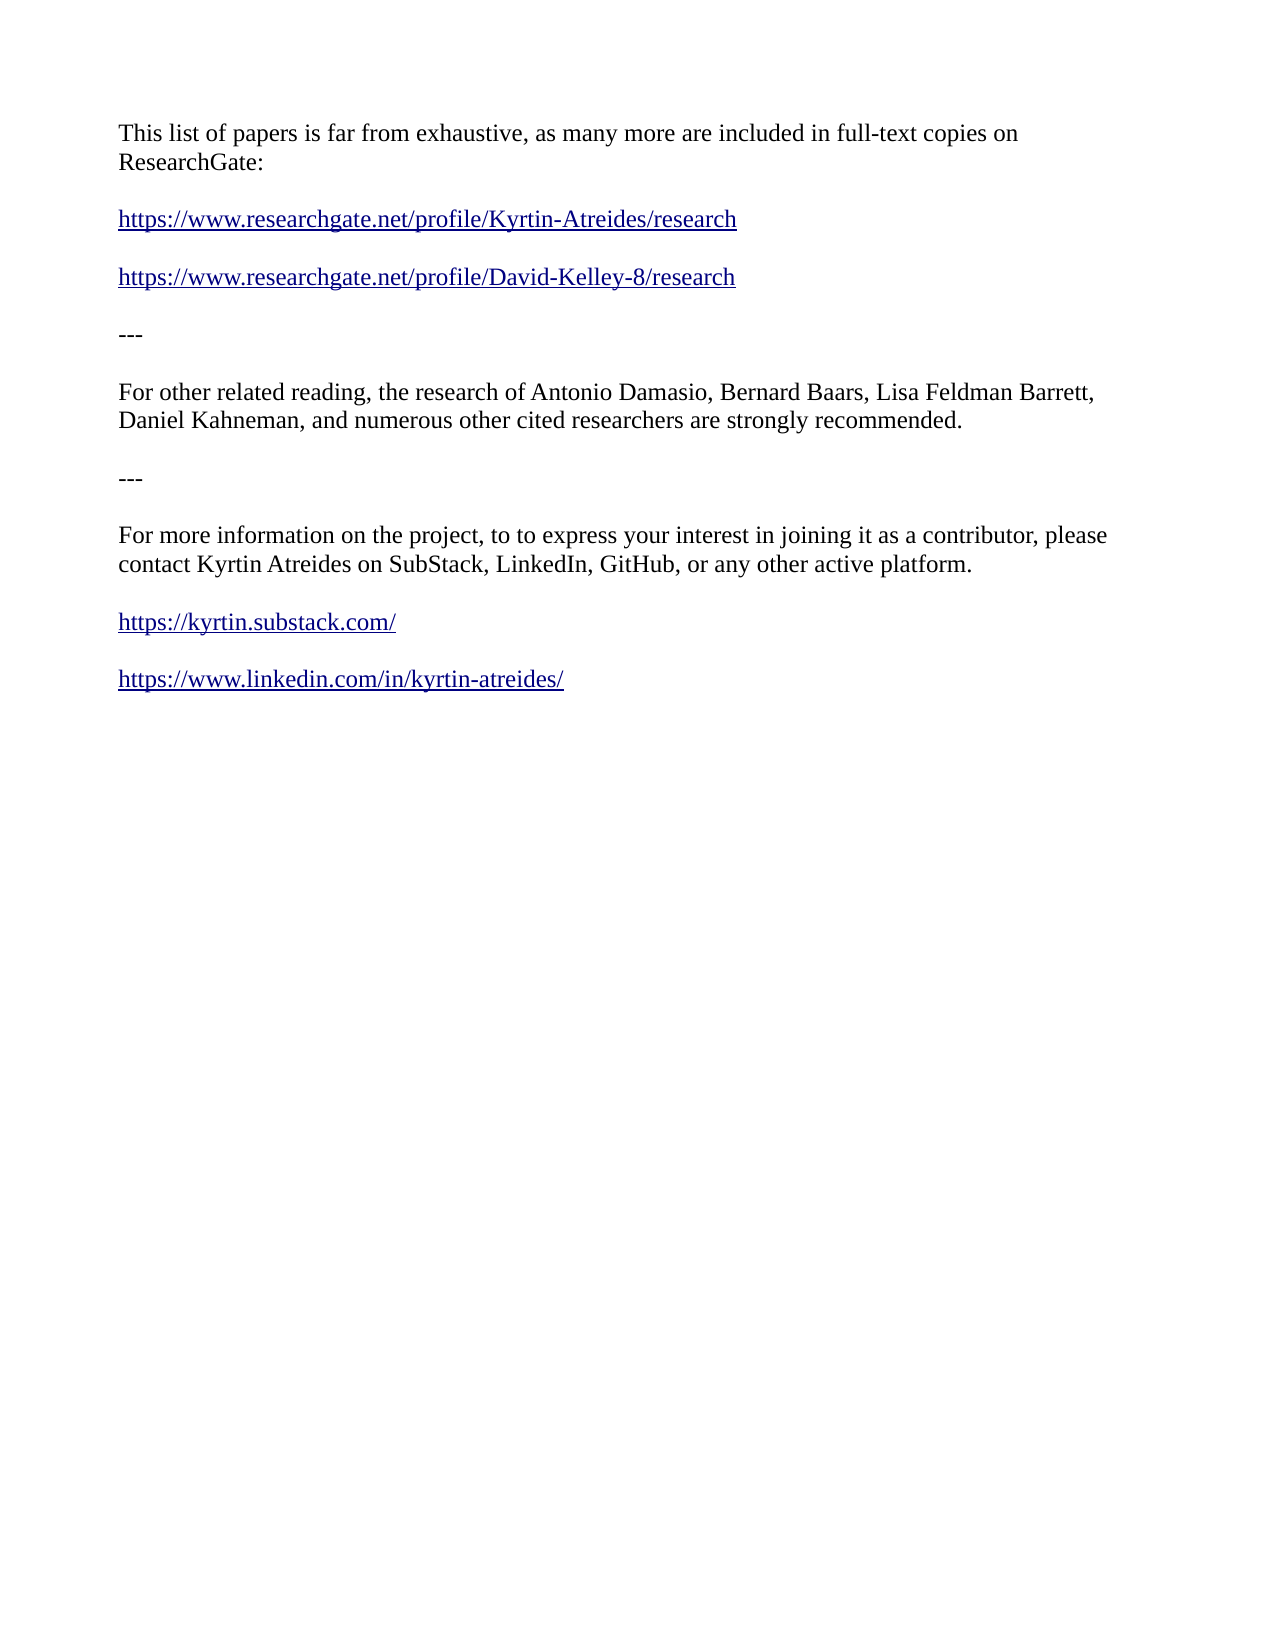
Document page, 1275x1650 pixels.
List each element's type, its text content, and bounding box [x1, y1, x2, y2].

text https://www.linkedin.com/in/kyrtin-atreides/ [118, 664, 1157, 693]
text https://kyrtin.substack.com/ [118, 607, 1157, 636]
text For more information on the project, to to express your interest in joining it as a contributor, please contact Kyrtin Atreides on SubStack, LinkedIn, GitHub, or any other active platform. [118, 521, 1157, 578]
text This list of papers is far from exhaustive, as many more are included in full-text copies on ResearchGate: [118, 118, 1157, 176]
text For other related reading, the research of Antonio Damasio, Bernard Baars, Lisa Feldman Barrett, Daniel Kahneman, and numerous other cited researchers are strongly recommended. [118, 377, 1157, 434]
text --- [118, 319, 1157, 348]
text --- [118, 463, 1157, 492]
text https://www.researchgate.net/profile/Kyrtin-Atreides/research [118, 204, 1157, 233]
text https://www.researchgate.net/profile/David-Kelley-8/research [118, 262, 1157, 291]
